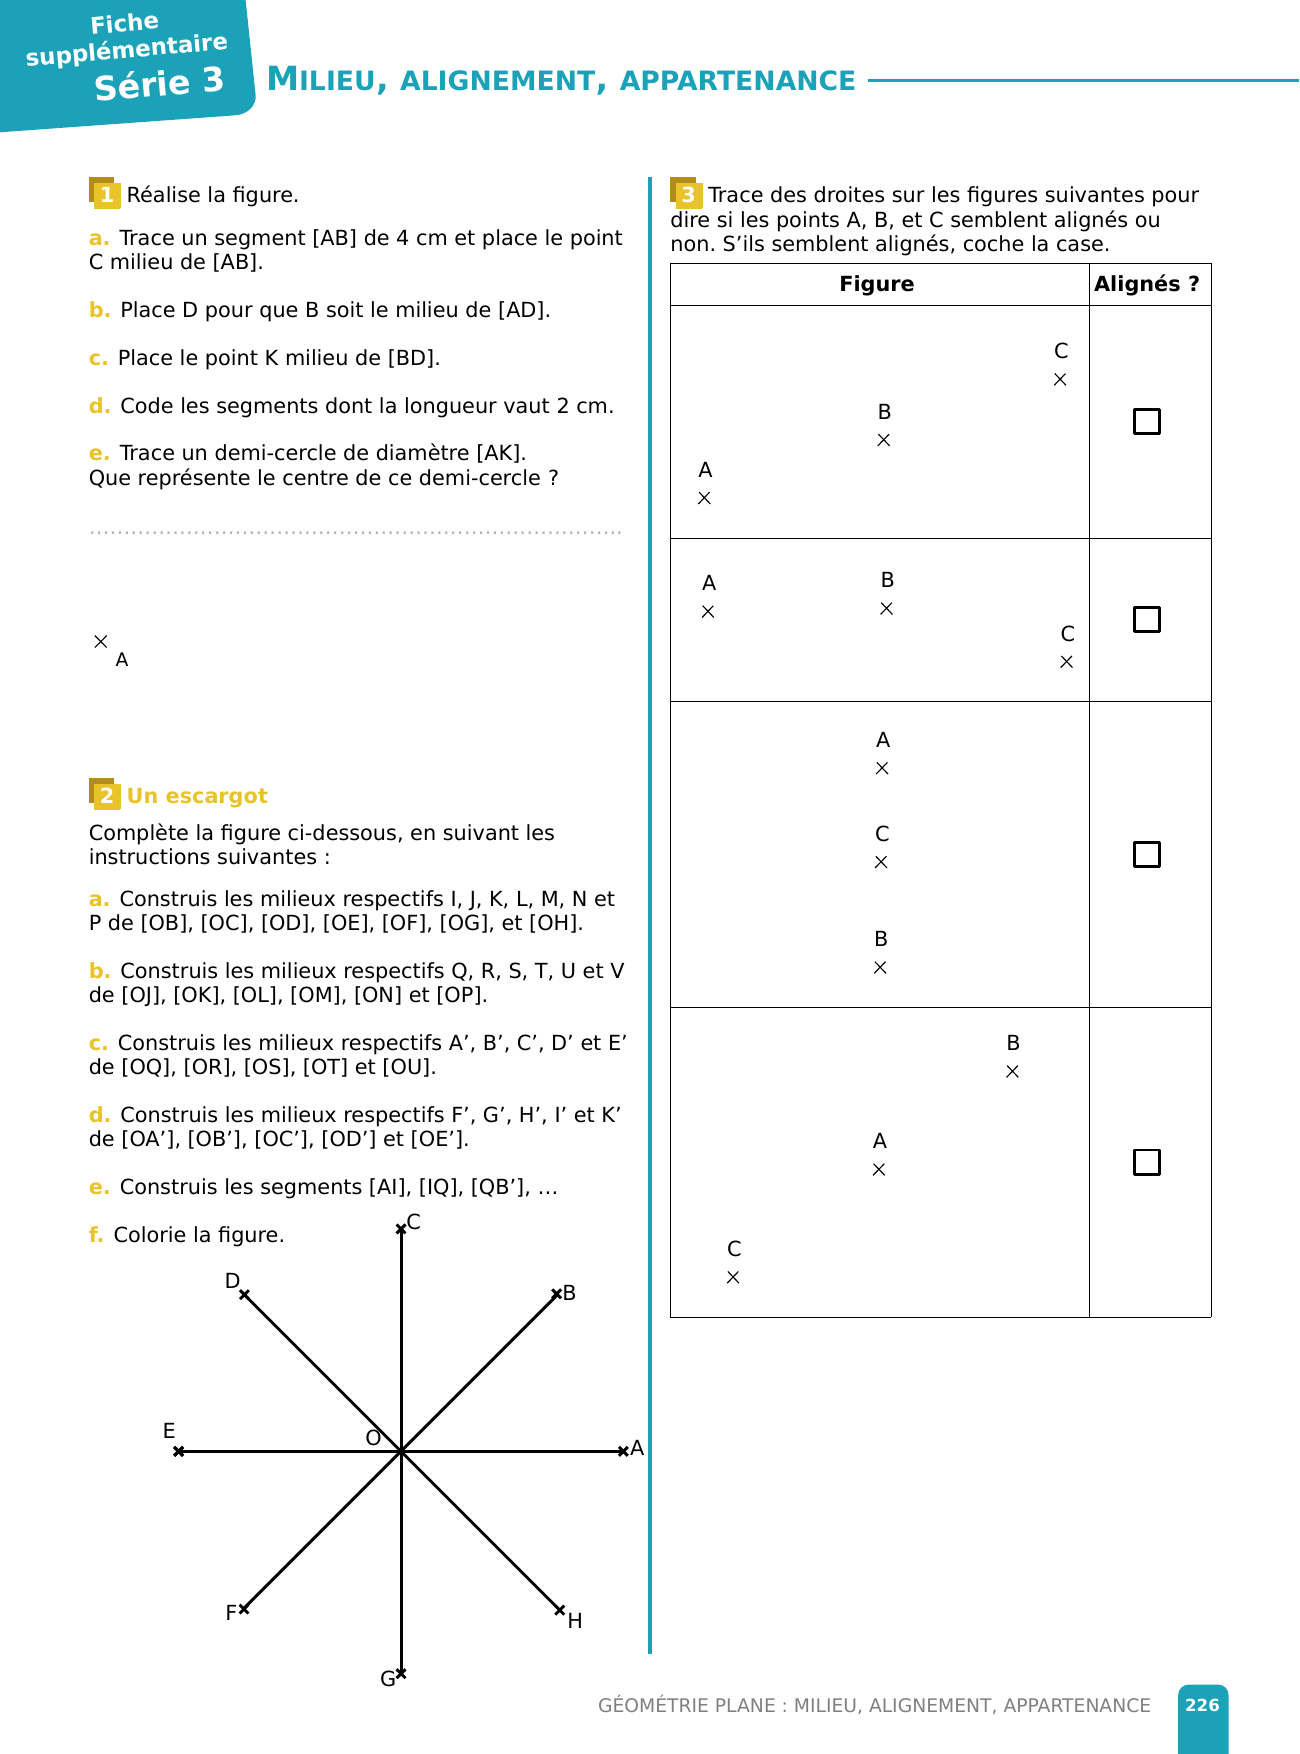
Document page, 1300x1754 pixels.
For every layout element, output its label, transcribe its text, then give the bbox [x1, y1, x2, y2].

list Colorie la figure. [88, 1223, 400, 1247]
list [403, 1223, 629, 1247]
list Place le point K milieu de [BD]. [88, 346, 629, 370]
list Trace un segment [AB] de 4 cm et place le point C milieu de [AB]. [88, 226, 629, 274]
table_cell [671, 1008, 1089, 1317]
table_cell [671, 539, 1089, 701]
table_header Figure [671, 264, 1089, 305]
list Construis les milieux respectifs I, J, K, L, M, N et P de [OB], [OC], [OD], [OE], [OF], [OG], et [OH]. [88, 887, 629, 935]
table_cell [1090, 306, 1211, 538]
table_header Alignés ? [1090, 264, 1211, 305]
table_cell [1090, 1008, 1211, 1317]
subtitle Complète la figure ci-dessous, en suivant les instructions suivantes : [88, 821, 623, 869]
subtitle Trace des droites sur les figures suivantes pour dire si les points A, B, et C semblent alignés ou non. S’ils semblent alignés, coche la case. [670, 177, 1211, 257]
list Place D pour que B soit le milieu de [AD]. [88, 298, 629, 322]
table_cell [1090, 539, 1211, 701]
table_cell [1090, 702, 1211, 1007]
list Construis les milieux respectifs A’, B’, C’, D’ et E’ de [OQ], [OR], [OS], [OT] et [OU]. [88, 1031, 629, 1079]
list Construis les milieux respectifs Q, R, S, T, U et V de [OJ], [OK], [OL], [OM], [ON] et [OP]. [88, 959, 629, 1007]
table_cell [671, 702, 1089, 1007]
list Trace un demi-cercle de diamètre [AK]. Que représente le centre de ce demi-cercle ? [88, 441, 629, 490]
text ………………………………………………………………….. [88, 502, 629, 543]
subtitle Réalise la figure. [114, 177, 629, 208]
subtitle Un escargot [114, 778, 629, 809]
table_cell [671, 306, 1089, 538]
list Construis les segments [AI], [IQ], [QB’], … [88, 1175, 629, 1199]
list Code les segments dont la longueur vaut 2 cm. [88, 394, 629, 418]
list Construis les milieux respectifs F’, G’, H’, I’ et K’ de [OA’], [OB’], [OC’], [OD’] et [OE’]. [88, 1103, 629, 1152]
